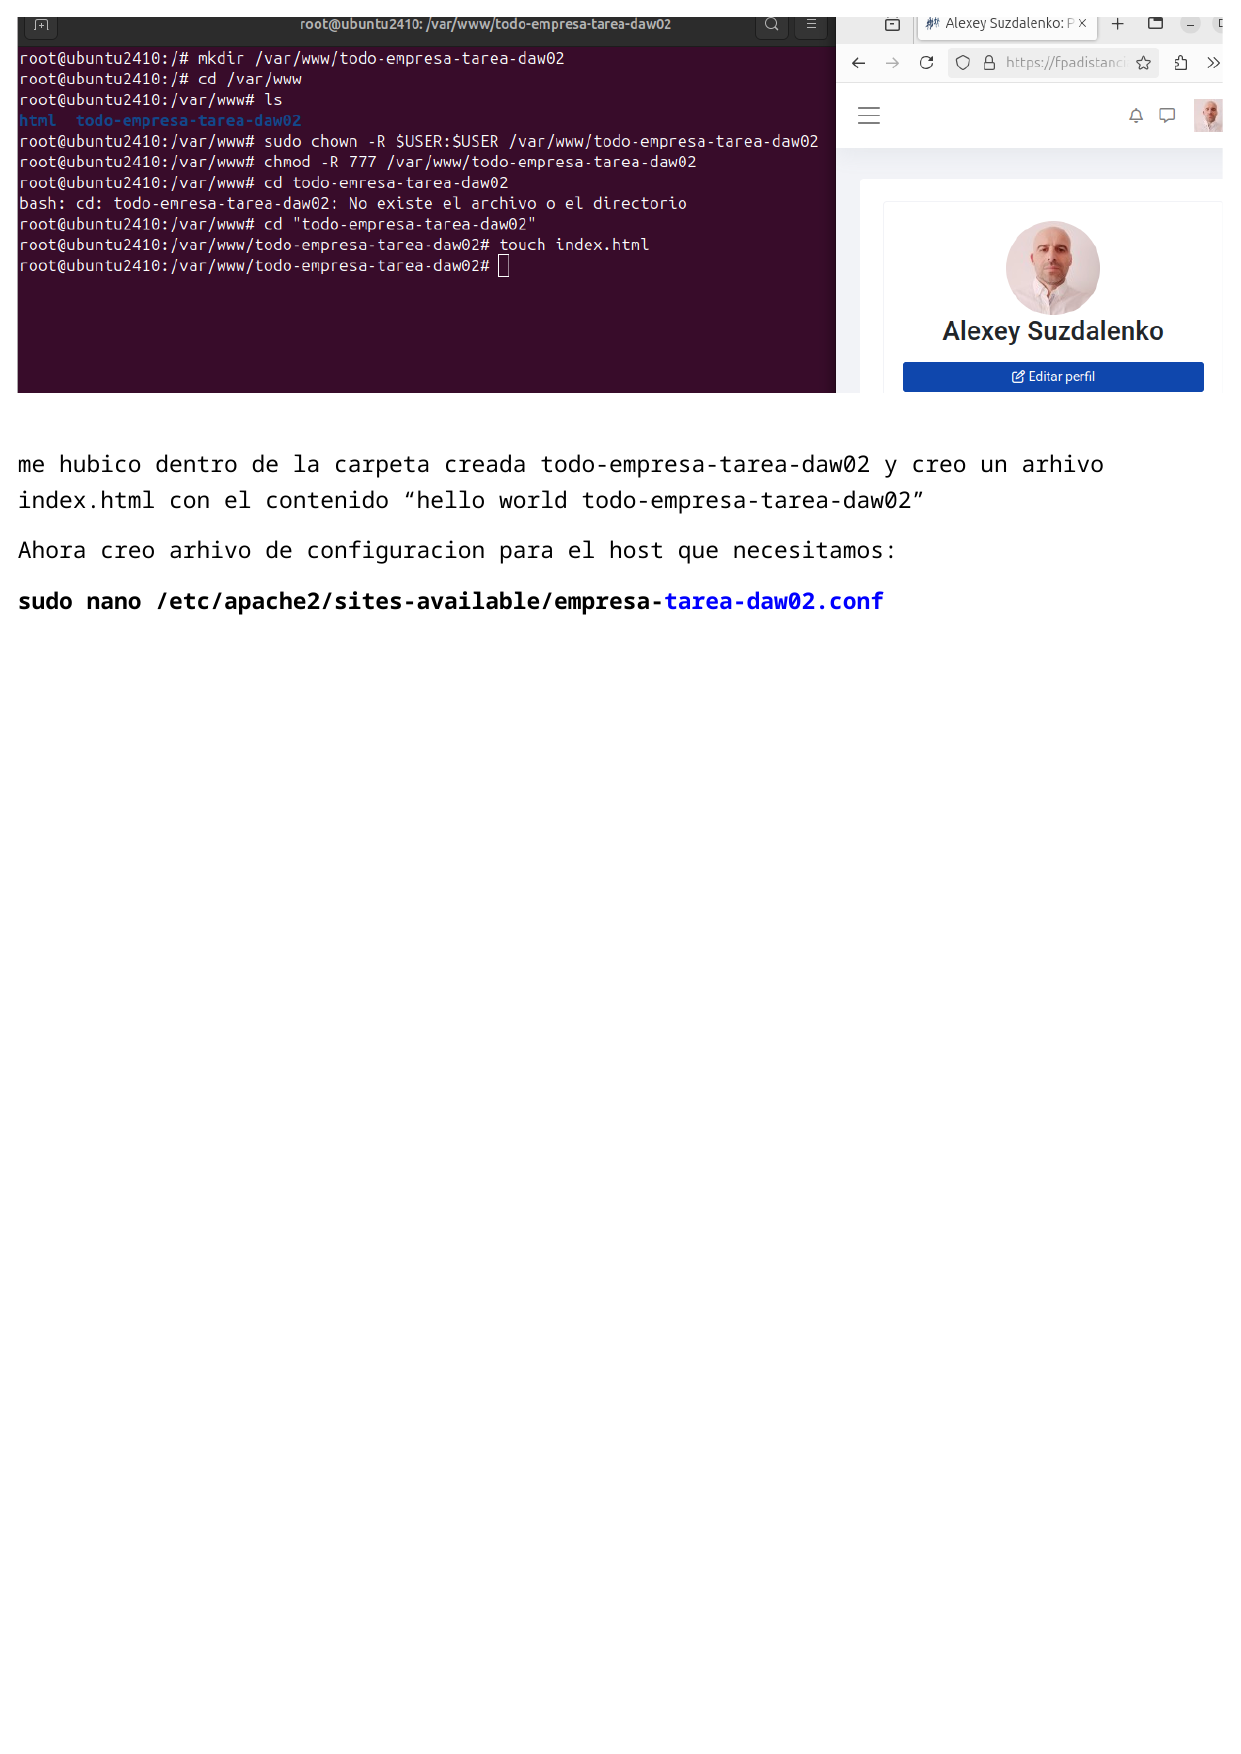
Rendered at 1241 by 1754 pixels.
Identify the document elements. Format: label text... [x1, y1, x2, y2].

text sudo nano /etc/apache2/sites-available/empresa-tarea-daw02.conf [18, 585, 1222, 616]
text Ahora creo arhivo de configuracion para el host que necesitamos: [18, 534, 1222, 566]
picture [17, 17, 1223, 393]
text me hubico dentro de la carpeta creada todo-empresa-tarea-daw02 y creo un arhivo index.html con el contenido “hello world todo-empresa-tarea-daw02” [18, 448, 1222, 515]
